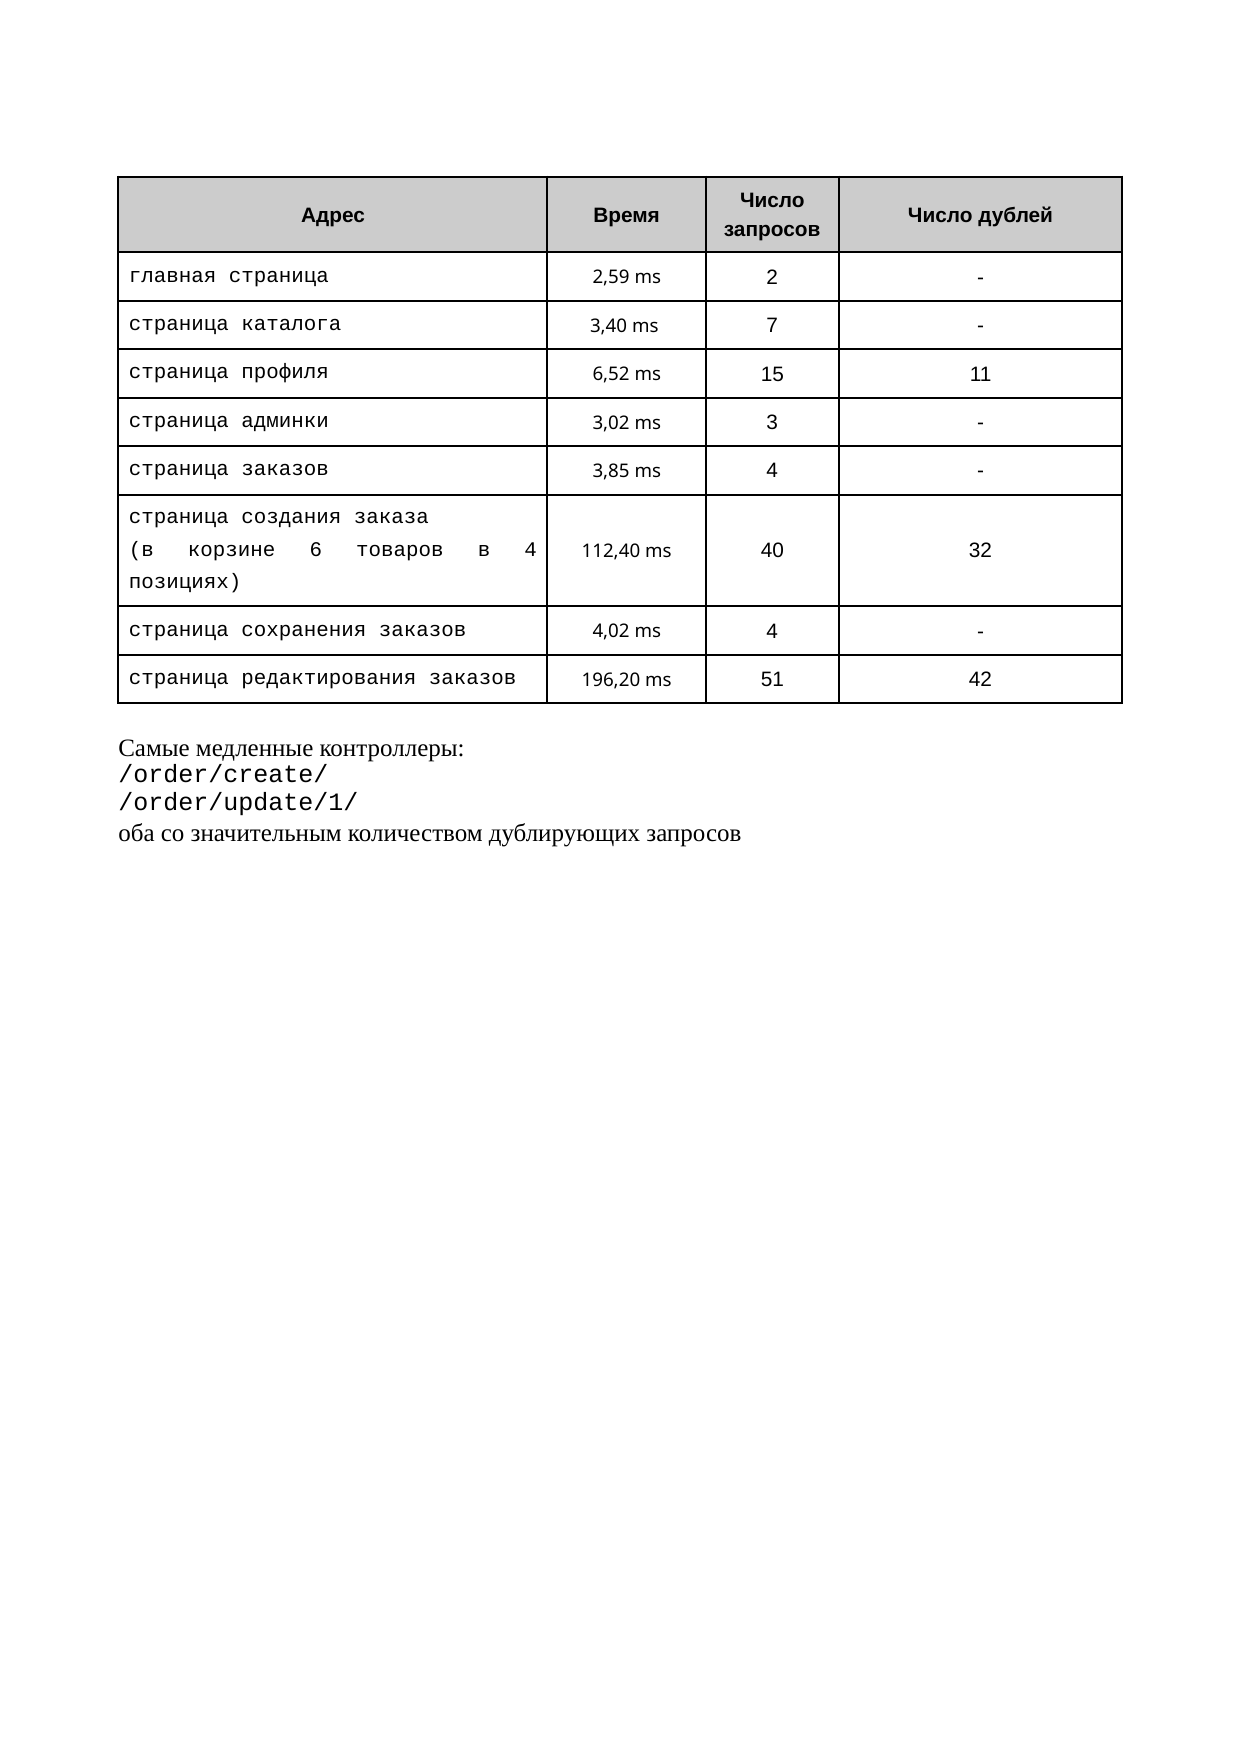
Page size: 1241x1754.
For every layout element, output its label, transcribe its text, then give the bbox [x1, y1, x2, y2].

table_cell 15 [707, 350, 838, 397]
table_cell 42 [840, 656, 1121, 702]
table_cell - [840, 399, 1121, 445]
table_cell 4,02 ms [548, 607, 705, 654]
table_header Число запросов [707, 178, 838, 251]
table_cell 196,20 ms [548, 656, 705, 702]
table_cell страница создания заказа (в корзине 6 товаров в 4 позициях) [119, 496, 546, 605]
table_cell - [840, 447, 1121, 493]
table_cell 11 [840, 350, 1121, 397]
text /order/update/1/ [118, 790, 1122, 818]
table_cell страница админки [119, 399, 546, 445]
text оба со значительным количеством дублирующих запросов [118, 818, 1122, 847]
text Самые медленные контроллеры: [118, 733, 1122, 762]
table_cell 51 [707, 656, 838, 702]
table_header Время [548, 178, 705, 251]
table_cell - [840, 302, 1121, 348]
table_cell главная страница [119, 253, 546, 300]
table_header Адрес [119, 178, 546, 251]
table_cell 112,40 ms [548, 496, 705, 605]
table_cell страница редактирования заказов [119, 656, 546, 702]
table_cell страница заказов [119, 447, 546, 493]
table_cell 6,52 ms [548, 350, 705, 397]
table_cell - [840, 253, 1121, 300]
table_cell 3,02 ms [548, 399, 705, 445]
text /order/create/ [118, 762, 1122, 790]
table_cell страница профиля [119, 350, 546, 397]
table_cell 4 [707, 447, 838, 493]
table_cell страница сохранения заказов [119, 607, 546, 654]
table_cell 4 [707, 607, 838, 654]
table_cell - [840, 607, 1121, 654]
table_cell 2,59 ms [548, 253, 705, 300]
table_cell 2 [707, 253, 838, 300]
table_cell 3 [707, 399, 838, 445]
table_cell 3,85 ms [548, 447, 705, 493]
table_cell 40 [707, 496, 838, 605]
table_cell 3,40 ms [548, 302, 705, 348]
table_cell 7 [707, 302, 838, 348]
table_cell страница каталога [119, 302, 546, 348]
table_header Число дублей [840, 178, 1121, 251]
table_cell 32 [840, 496, 1121, 605]
